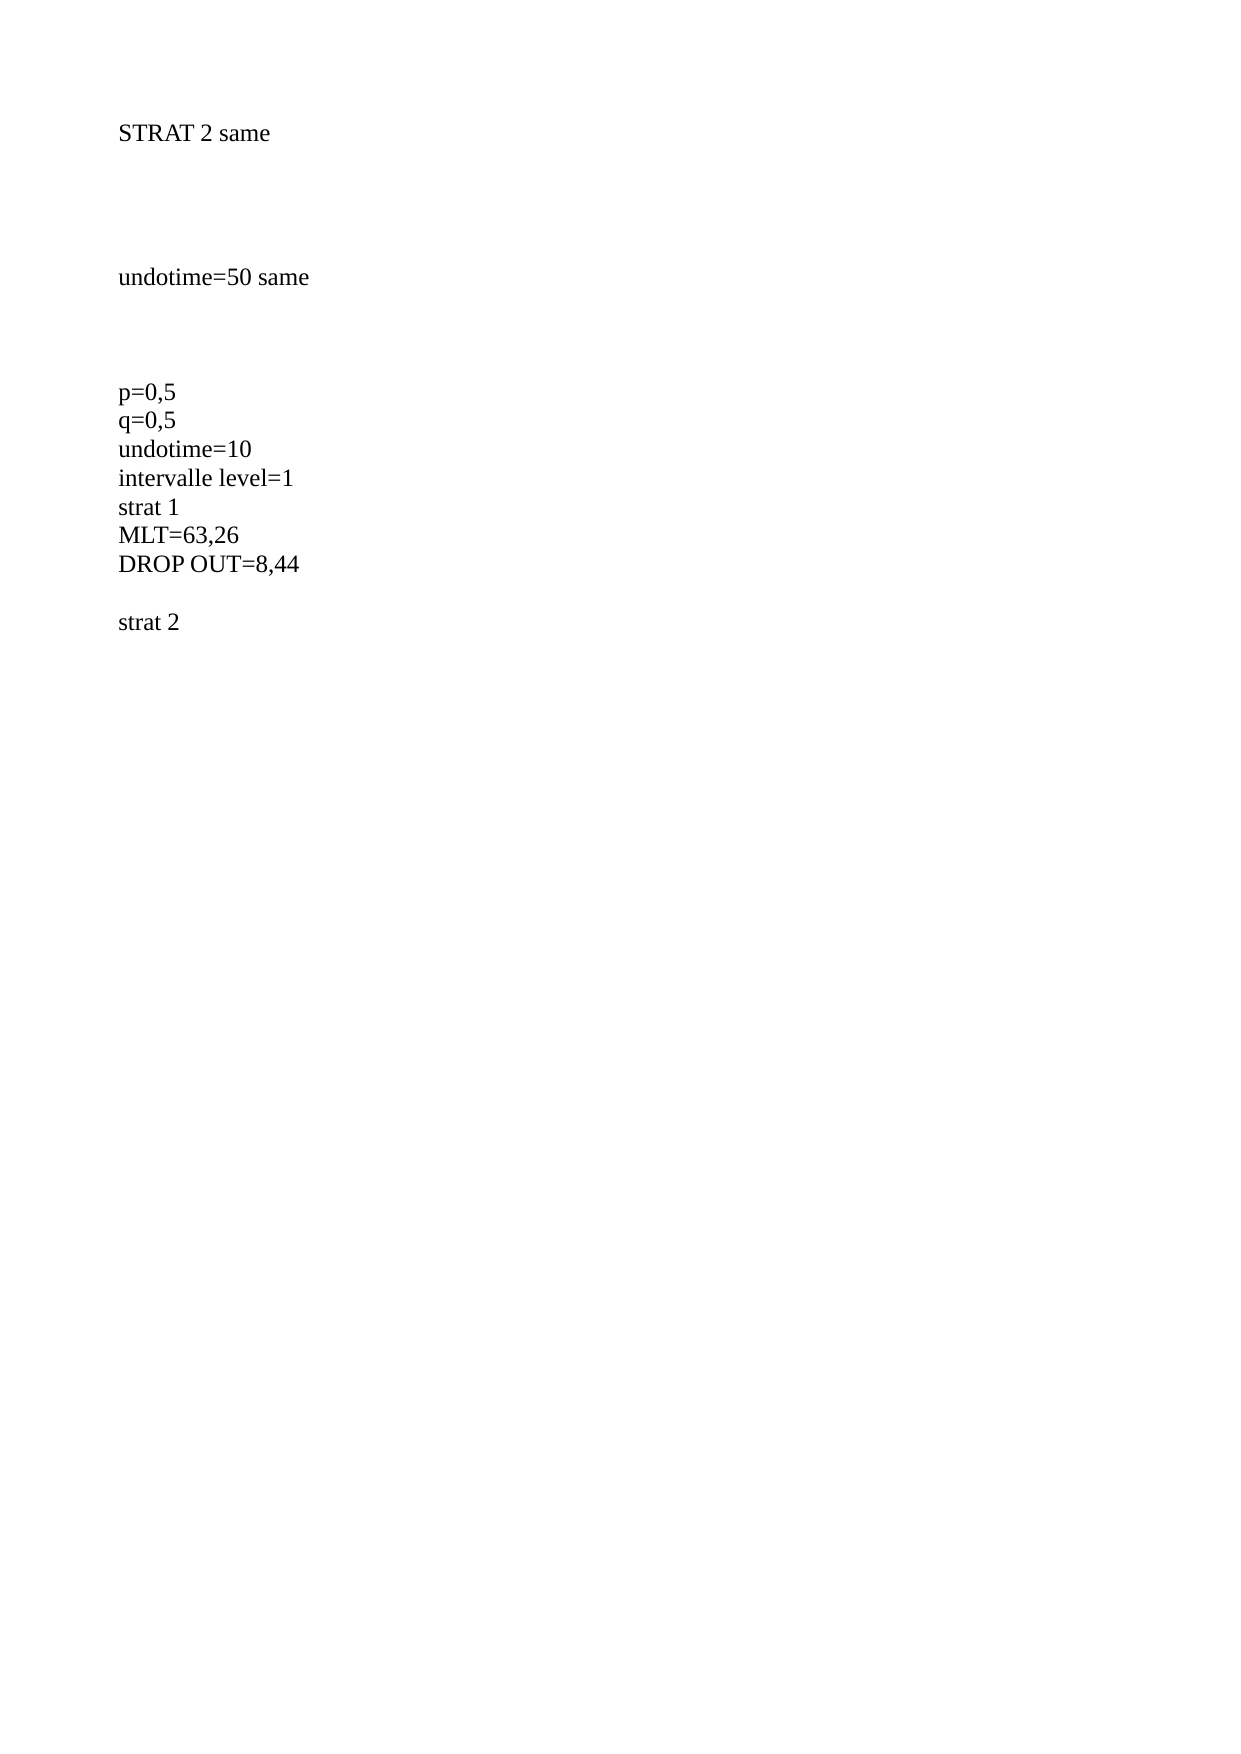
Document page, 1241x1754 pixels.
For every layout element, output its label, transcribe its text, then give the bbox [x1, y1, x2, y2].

text p=0,5 [118, 377, 1122, 406]
text DROP OUT=8,44 [118, 549, 1122, 578]
text undotime=10 [118, 434, 1122, 463]
text intervalle level=1 [118, 463, 1122, 492]
text MLT=63,26 [118, 521, 1122, 549]
text strat 1 [118, 492, 1122, 521]
text q=0,5 [118, 406, 1122, 434]
text undotime=50 same [118, 262, 1122, 291]
text strat 2 [118, 607, 1122, 636]
text STRAT 2 same [118, 118, 1122, 147]
